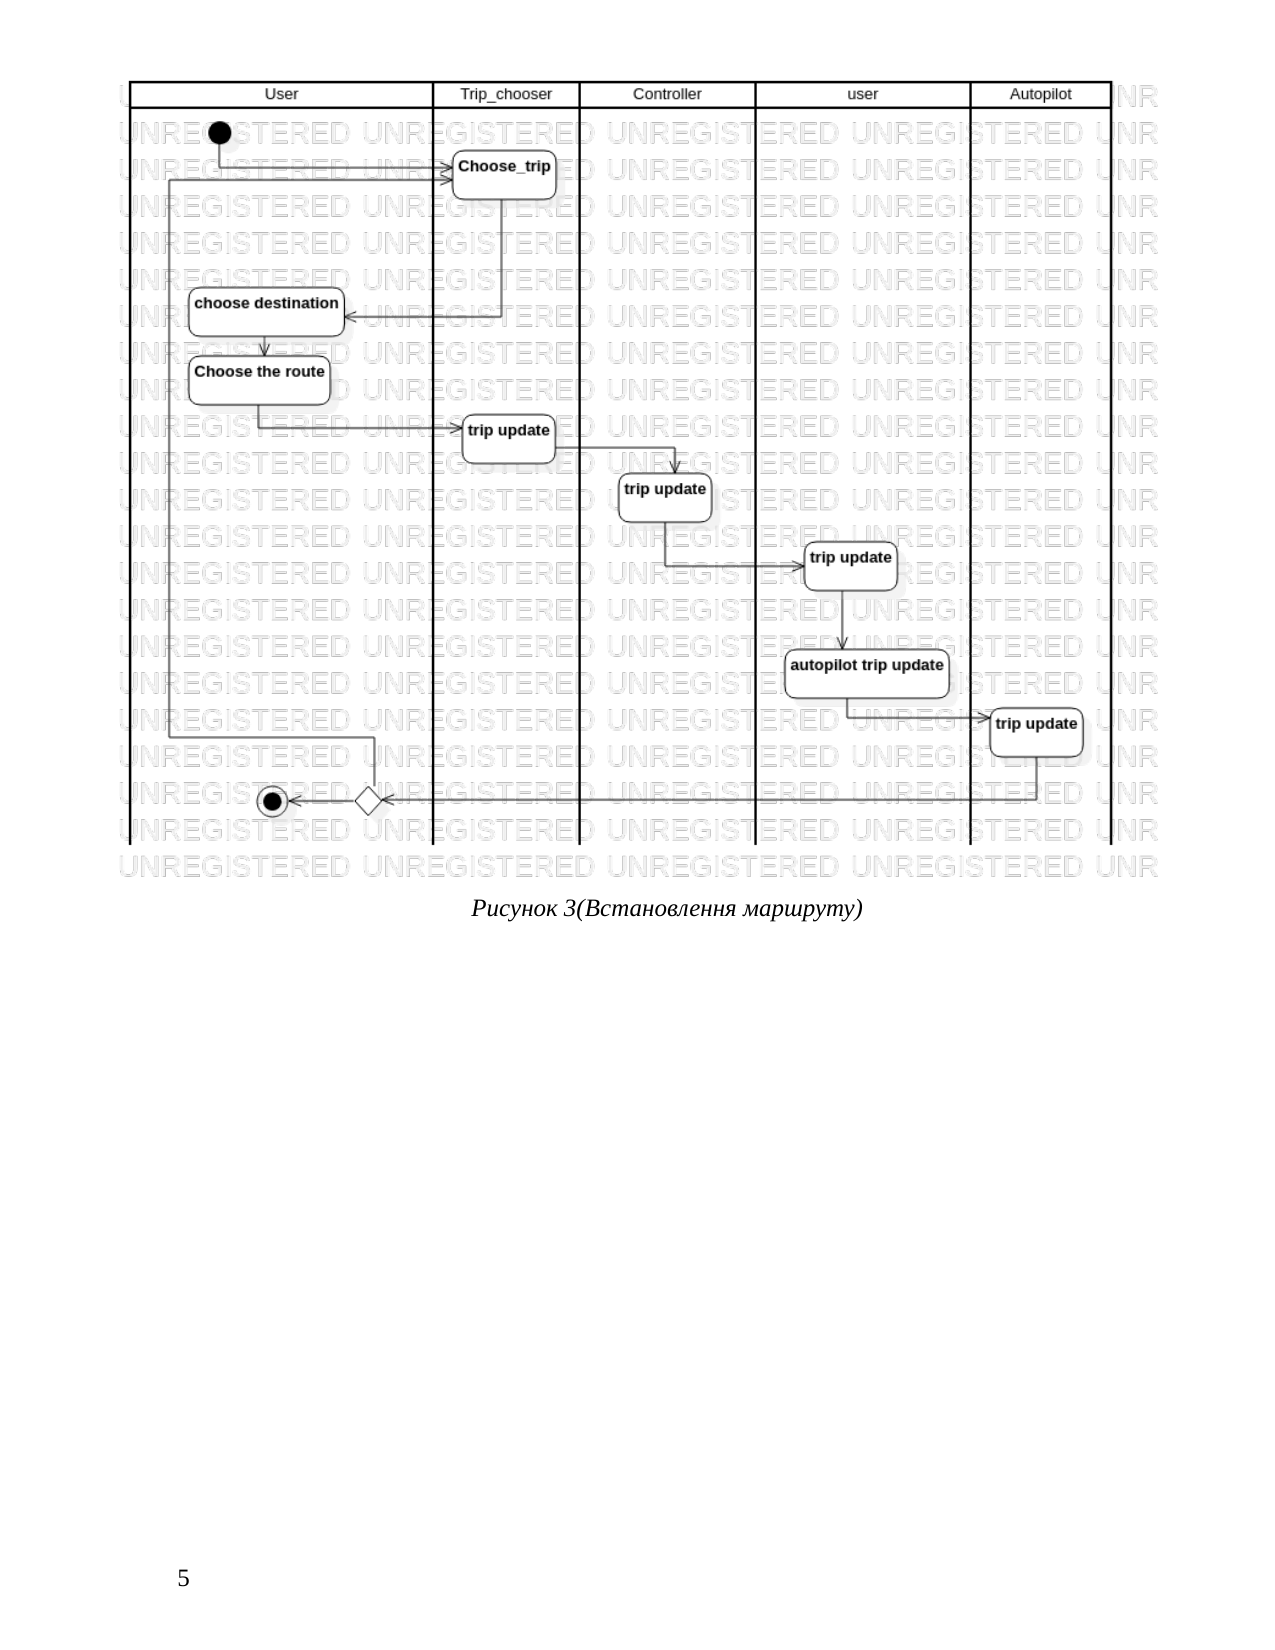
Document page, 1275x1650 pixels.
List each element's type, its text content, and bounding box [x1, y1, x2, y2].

text Рисунок 3(Встановлення маршруту) [118, 894, 1159, 922]
picture [118, 71, 1160, 894]
